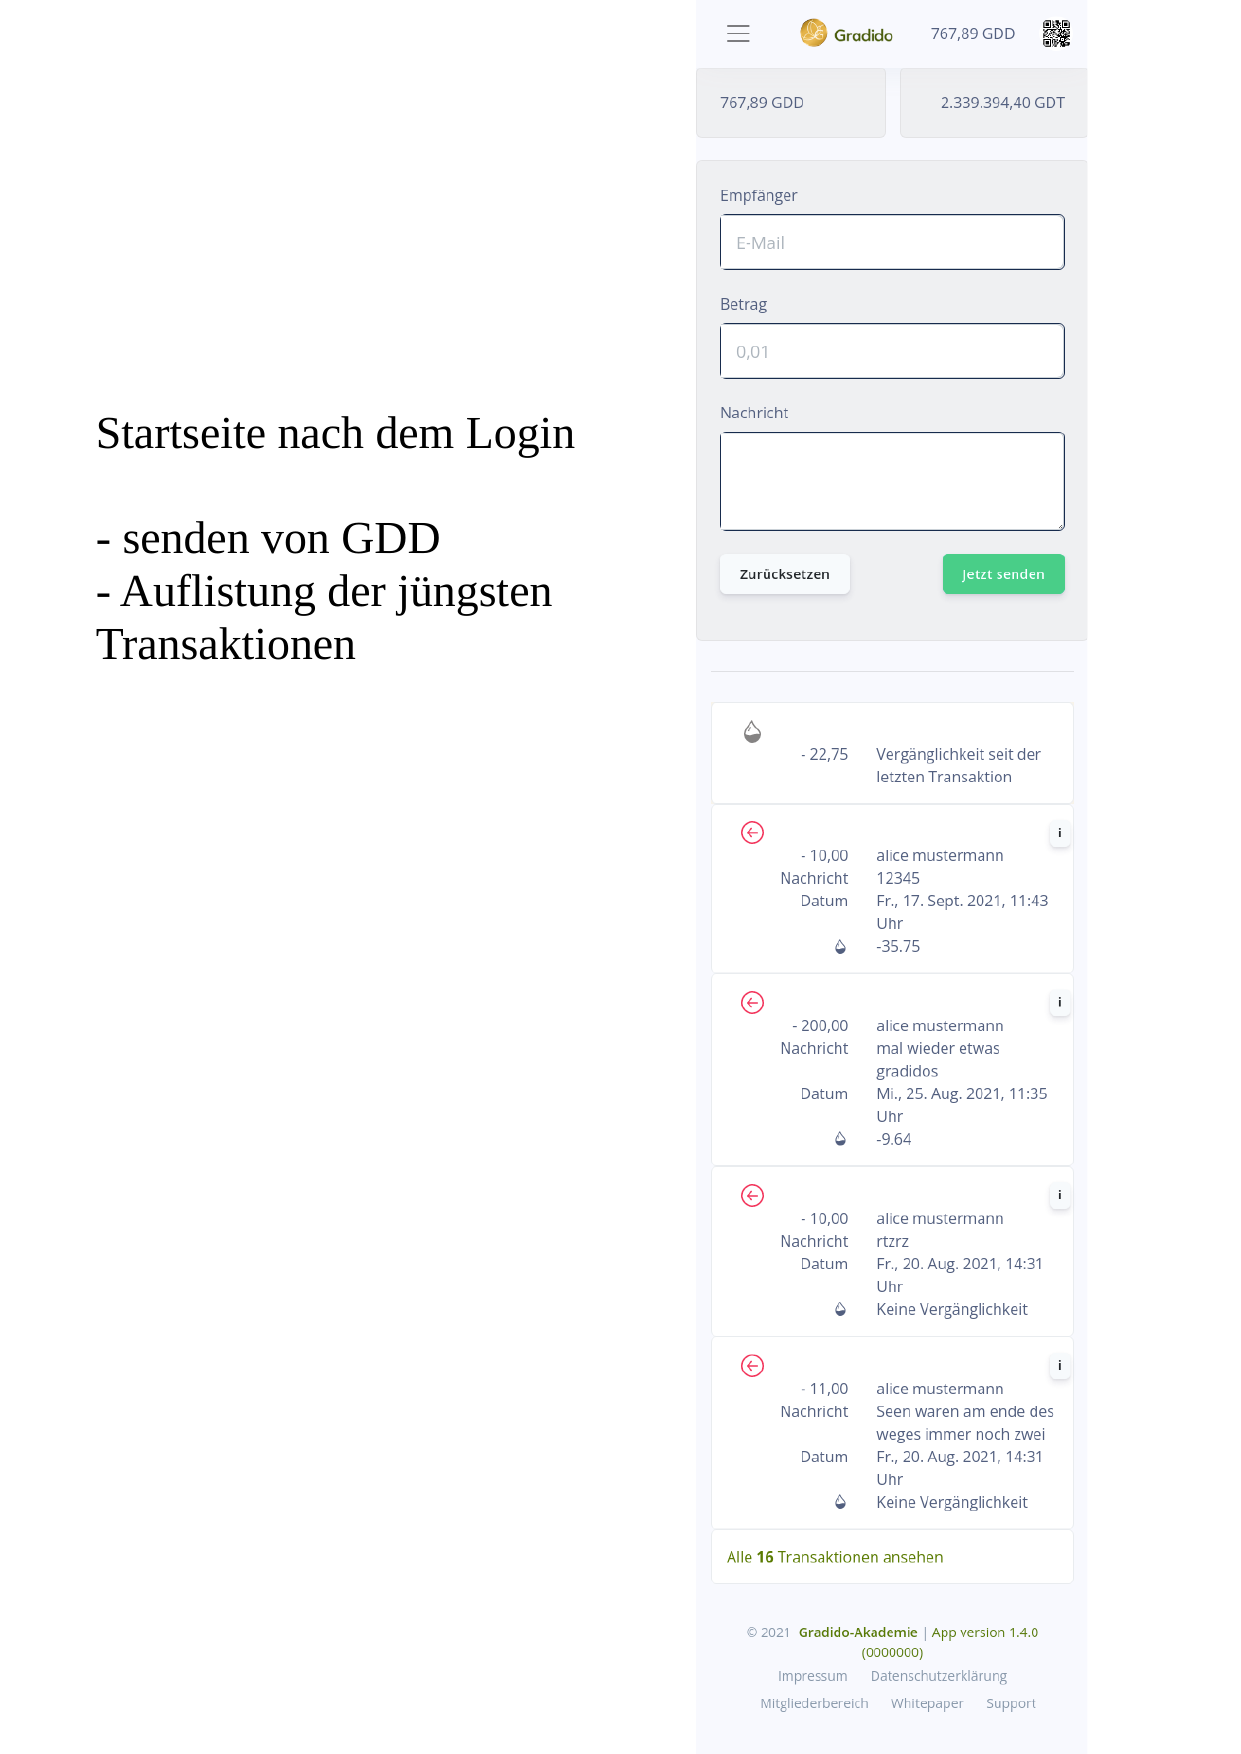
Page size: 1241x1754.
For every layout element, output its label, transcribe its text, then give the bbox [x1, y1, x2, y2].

text [1088, 406, 1121, 458]
text - Auflistung der jüngsten Transaktionen [96, 564, 696, 669]
picture [696, 0, 1088, 1754]
text [1088, 564, 1121, 669]
text [1088, 511, 1121, 564]
text - senden von GDD [96, 511, 696, 564]
text Startseite nach dem Login [96, 406, 696, 458]
